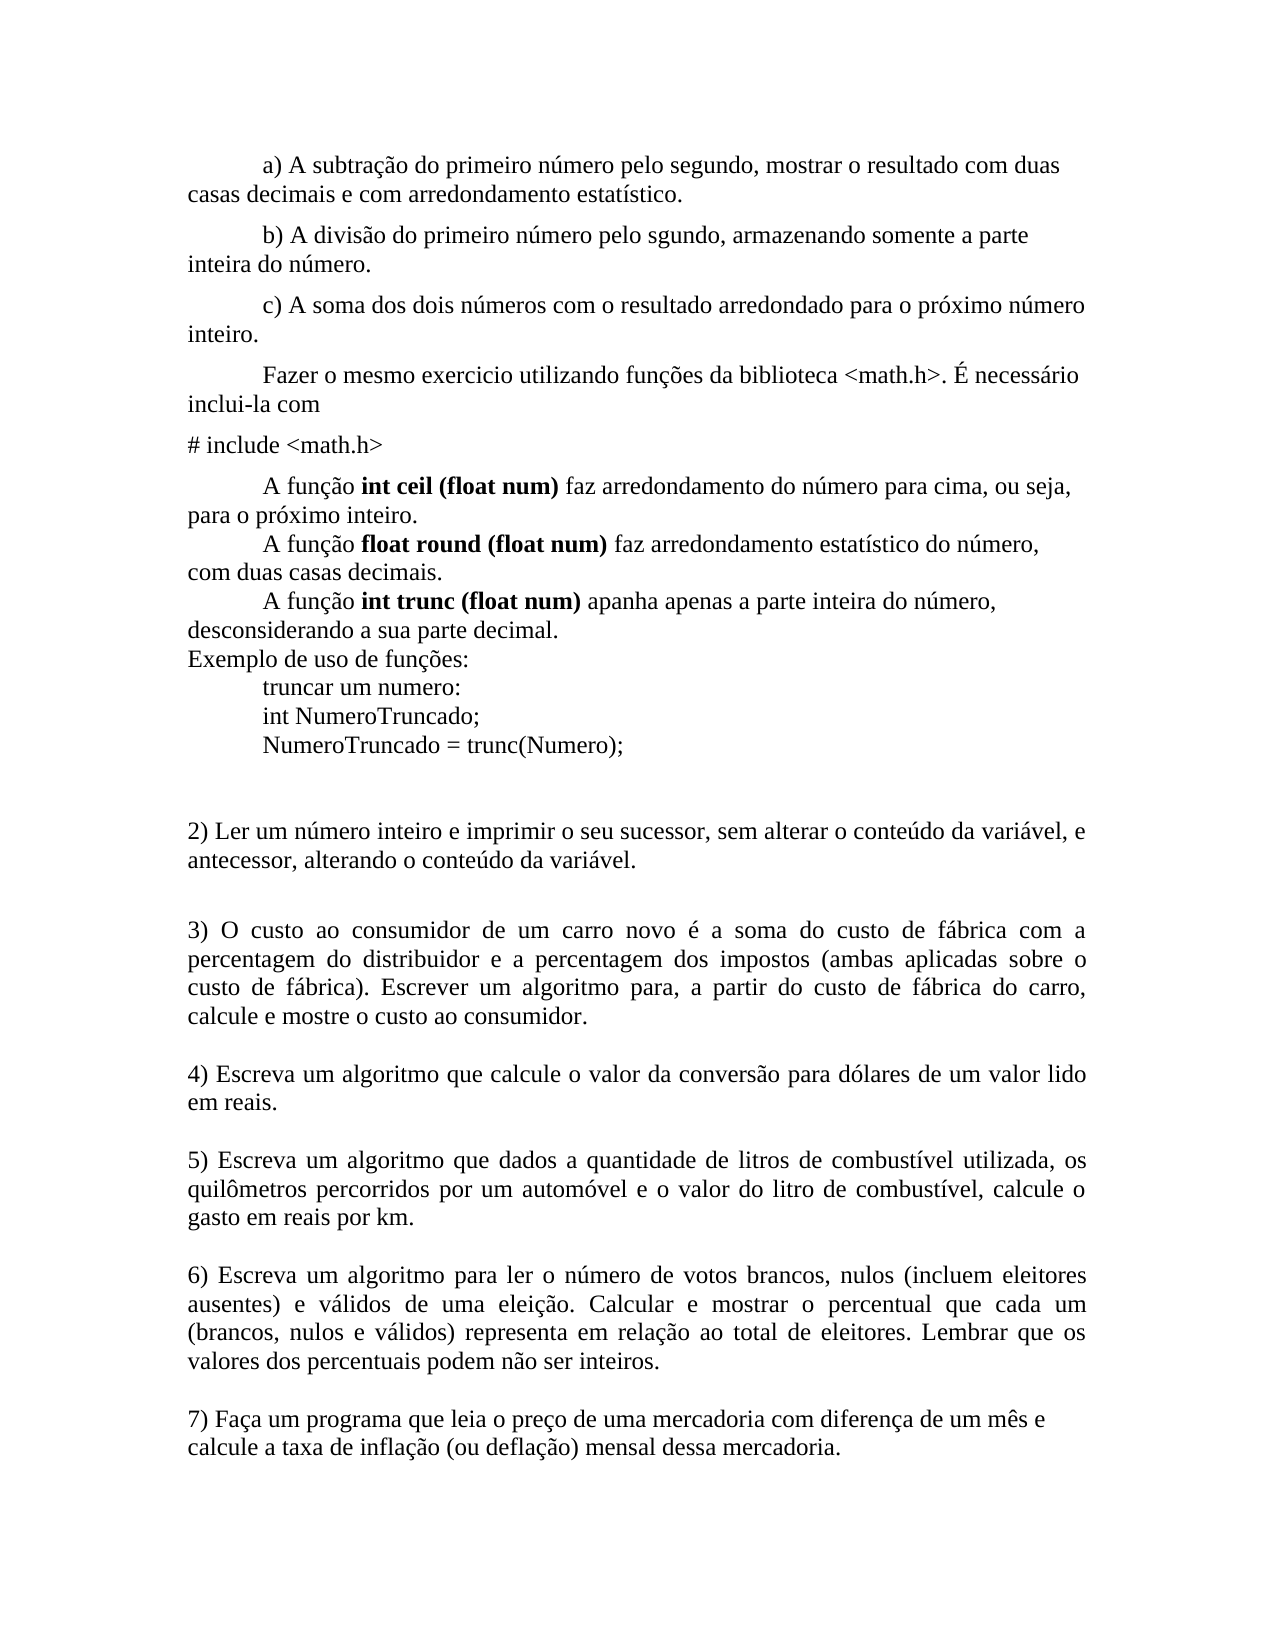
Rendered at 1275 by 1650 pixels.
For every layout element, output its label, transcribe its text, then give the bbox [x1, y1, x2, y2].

text c) A soma dos dois números com o resultado arredondado para o próximo número inteiro. [187, 290, 1087, 347]
text A função int ceil (float num) faz arredondamento do número para cima, ou seja, para o próximo inteiro. [187, 471, 1087, 529]
text 2) Ler um número inteiro e imprimir o seu sucessor, sem alterar o conteúdo da variável, e antecessor, alterando o conteúdo da variável. [187, 816, 1087, 874]
text A função int trunc (float num) apanha apenas a parte inteira do número, desconsiderando a sua parte decimal. [187, 586, 1087, 644]
text b) A divisão do primeiro número pelo sgundo, armazenando somente a parte inteira do número. [187, 220, 1087, 277]
text 5) Escreva um algoritmo que dados a quantidade de litros de combustível utilizada, os quilômetros percorridos por um automóvel e o valor do litro de combustível, calcule o gasto em reais por km. [187, 1145, 1087, 1231]
text 3) O custo ao consumidor de um carro novo é a soma do custo de fábrica com a percentagem do distribuidor e a percentagem dos impostos (ambas aplicadas sobre o custo de fábrica). Escrever um algoritmo para, a partir do custo de fábrica do carro, calcule e mostre o custo ao consumidor. [187, 915, 1087, 1030]
text 6) Escreva um algoritmo para ler o número de votos brancos, nulos (incluem eleitores ausentes) e válidos de uma eleição. Calcular e mostrar o percentual que cada um (brancos, nulos e válidos) representa em relação ao total de eleitores. Lembrar que os valores dos percentuais podem não ser inteiros. [187, 1260, 1087, 1375]
text 4) Escreva um algoritmo que calcule o valor da conversão para dólares de um valor lido em reais. [187, 1059, 1087, 1116]
text int NumeroTruncado; [187, 701, 1087, 730]
text # include <math.h> [187, 430, 1087, 459]
text Exemplo de uso de funções: [187, 644, 1087, 672]
text a) A subtração do primeiro número pelo segundo, mostrar o resultado com duas casas decimais e com arredondamento estatístico. [187, 150, 1087, 207]
text 7) Faça um programa que leia o preço de uma mercadoria com diferença de um mês e calcule a taxa de inflação (ou deflação) mensal dessa mercadoria. [187, 1404, 1087, 1461]
text A função float round (float num) faz arredondamento estatístico do número, com duas casas decimais. [187, 529, 1087, 586]
text NumeroTruncado = trunc(Numero); [187, 730, 1087, 759]
text truncar um numero: [187, 672, 1087, 701]
text Fazer o mesmo exercicio utilizando funções da biblioteca <math.h>. É necessário inclui-la com [187, 360, 1087, 417]
